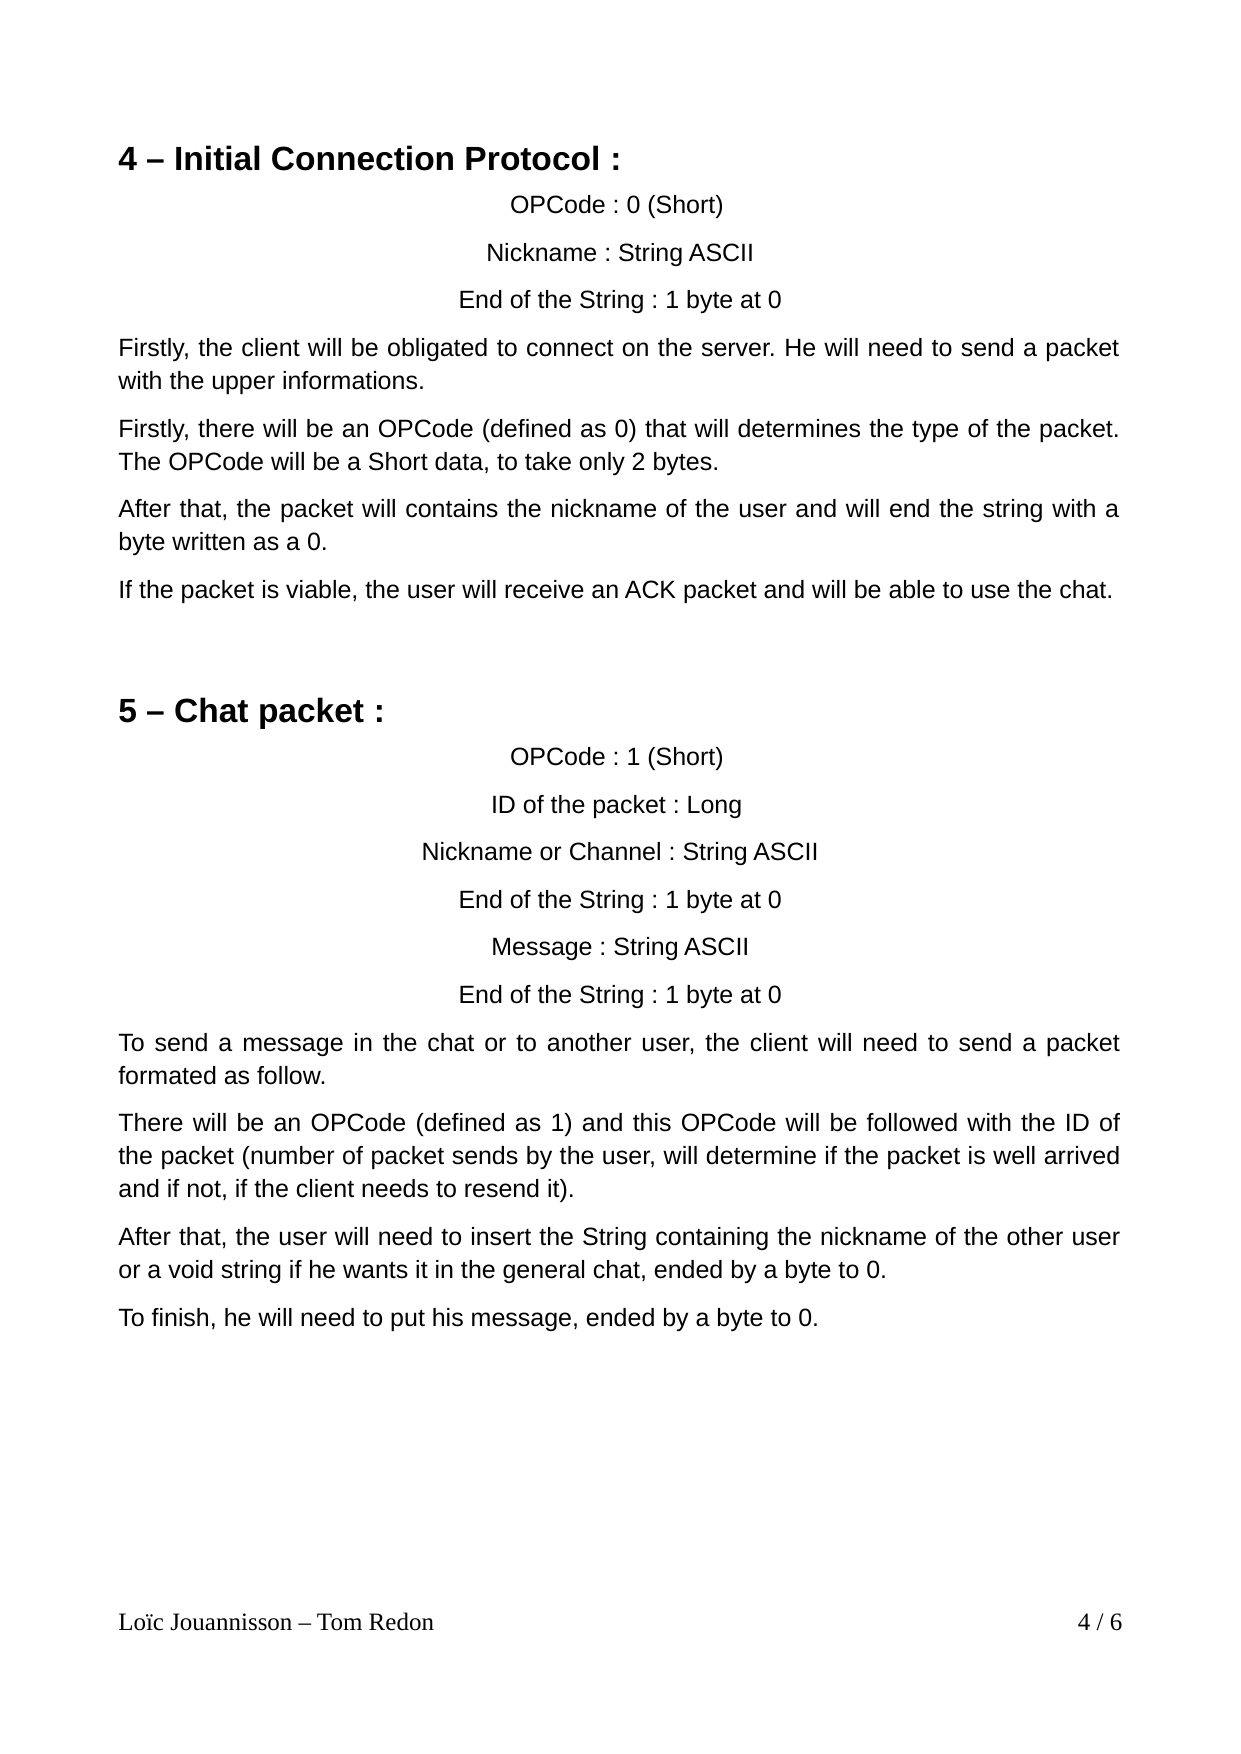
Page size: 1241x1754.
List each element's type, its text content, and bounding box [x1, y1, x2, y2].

text Nickname : String ASCII [118, 238, 1122, 266]
text Firstly, the client will be obligated to connect on the server. He will need to send a packet with the upper informations. [118, 333, 1122, 395]
text To finish, he will need to put his message, ended by a byte to 0. [118, 1302, 1122, 1331]
text OPCode : 0 (Short) [118, 190, 1122, 219]
text Firstly, there will be an OPCode (defined as 0) that will determines the type of the packet. The OPCode will be a Short data, to take only 2 bytes. [118, 413, 1122, 475]
text OPCode : 1 (Short) [118, 742, 1122, 771]
text To send a message in the chat or to another user, the client will need to send a packet formated as follow. [118, 1028, 1122, 1089]
text After that, the user will need to insert the String containing the nickname of the other user or a void string if he wants it in the general chat, ended by a byte to 0. [118, 1222, 1122, 1284]
subtitle 5 – Chat packet : [118, 691, 1122, 729]
text ID of the packet : Long [118, 789, 1122, 818]
text If the packet is viable, the user will receive an ACK packet and will be able to use the chat. [118, 575, 1122, 603]
subtitle 4 – Initial Connection Protocol : [118, 139, 1122, 178]
text End of the String : 1 byte at 0 [118, 885, 1122, 913]
text After that, the packet will contains the nickname of the user and will end the string with a byte written as a 0. [118, 494, 1122, 556]
text End of the String : 1 byte at 0 [118, 980, 1122, 1009]
text There will be an OPCode (defined as 1) and this OPCode will be followed with the ID of the packet (number of packet sends by the user, will determine if the packet is well arrived and if not, if the client needs to resend it). [118, 1108, 1122, 1203]
text Message : String ASCII [118, 932, 1122, 961]
text End of the String : 1 byte at 0 [118, 285, 1122, 314]
text Nickname or Channel : String ASCII [118, 837, 1122, 866]
